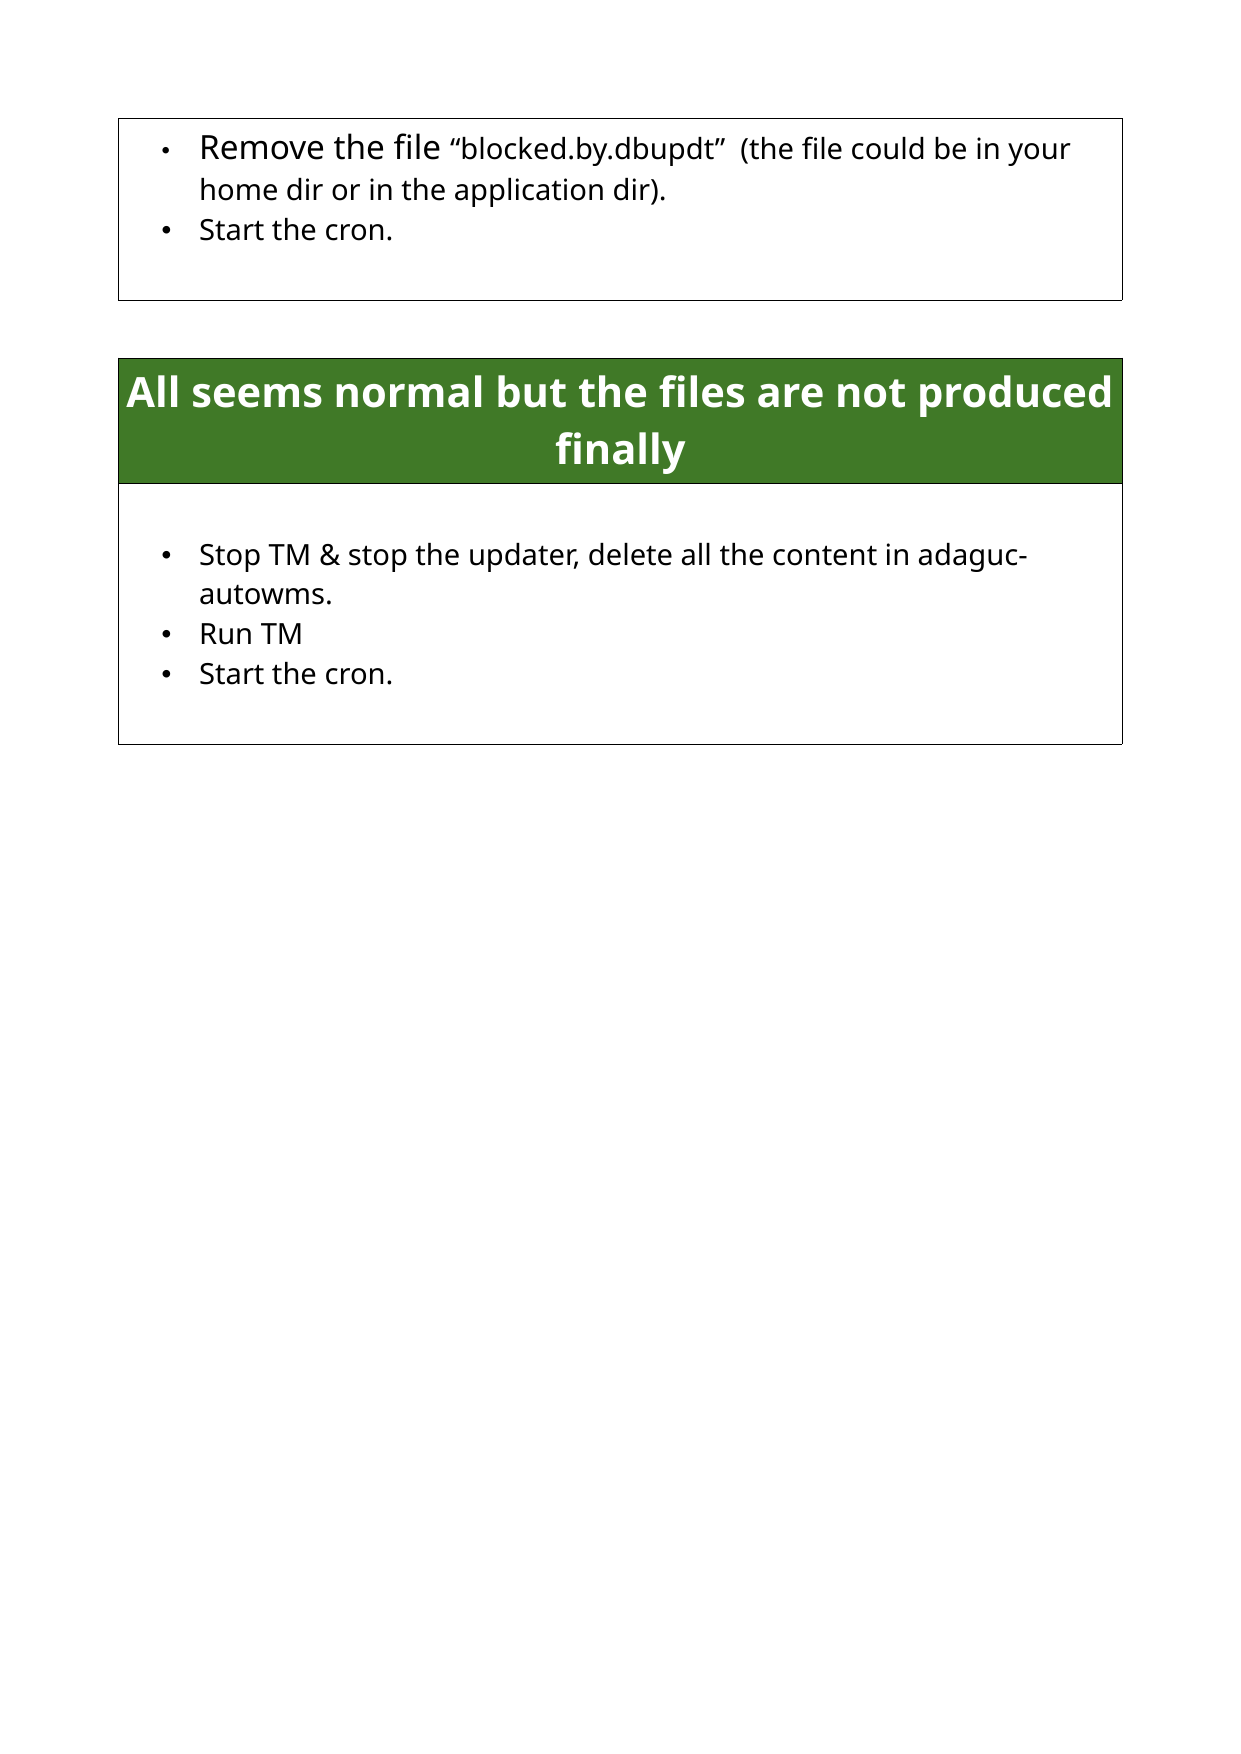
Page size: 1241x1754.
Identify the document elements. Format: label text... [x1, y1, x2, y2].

table_header All seems normal but the files are not produced finally [119, 359, 1122, 483]
table_cell Stop TM & stop the updater, delete all the content in adaguc-autowms. Run TM Start the cron. [119, 484, 1122, 744]
table_cell Check if you have more than one UPDATER launched Stop your cron and kill all the UPDATER.sh and python3 updater.py processes Remove the file “blocked.by.dbupdt” (the file could be in your home dir or in the application dir). Start the cron. [119, 119, 1122, 300]
